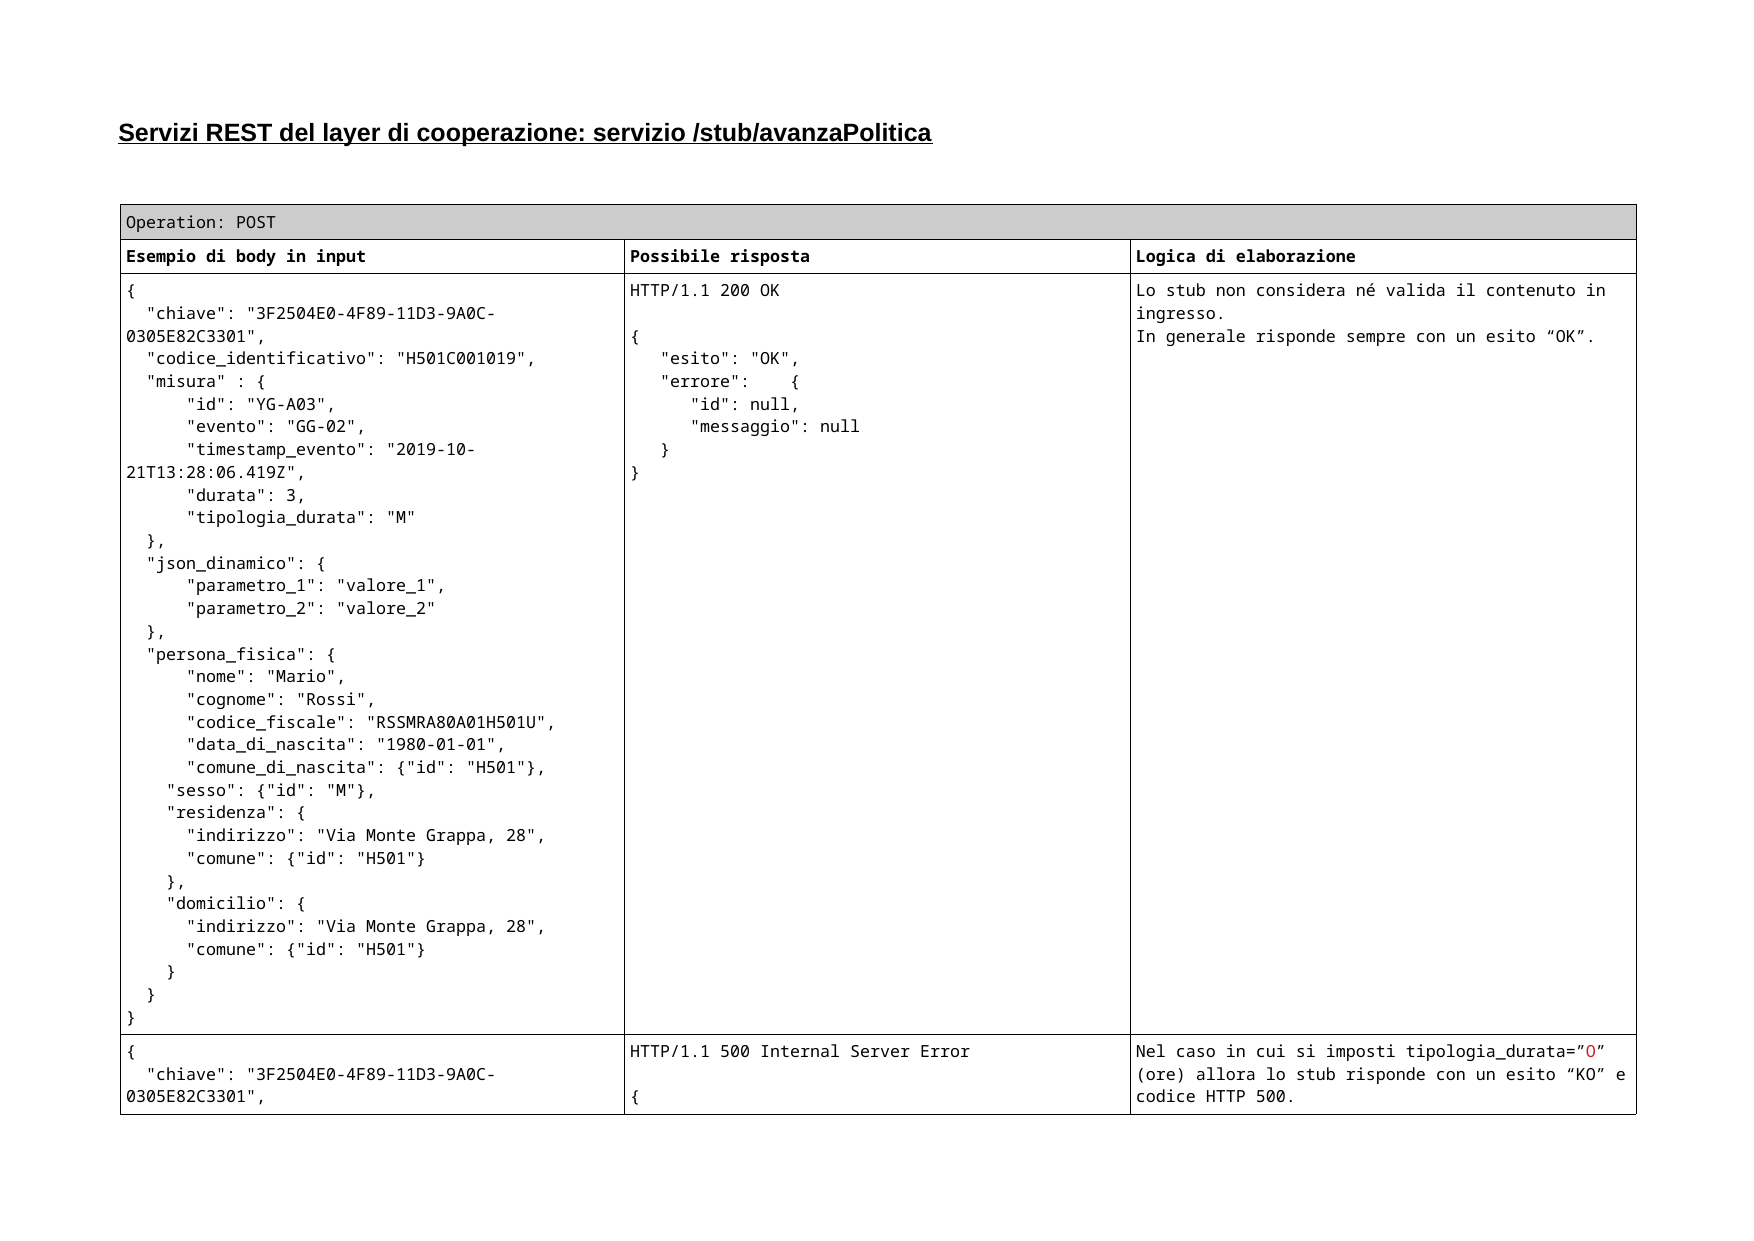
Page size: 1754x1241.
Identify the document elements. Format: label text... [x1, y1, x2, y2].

table_cell Possibile risposta [625, 240, 1130, 273]
table_cell Nel caso in cui si imposti tipologia_durata=”O” (ore) allora lo stub risponde con un esito “KO” e codice HTTP 500. [1131, 1035, 1636, 1113]
table_cell { "chiave": "3F2504E0-4F89-11D3-9A0C-0305E82C3301", "codice_identificativo": "H501C001019", "misura" : { "id": "YG-A03", "evento": "GG-02", "timestamp_evento": "2019-10-21T13:28:06.419Z", "durata": 3, "tipologia_durata": "M" }, "json_dinamico": { "parametro_1": "valore_1", "parametro_2": "valore_2" }, "persona_fisica": { "nome": "Mario", "cognome": "Rossi", "codice_fiscale": "RSSMRA80A01H501U", "data_di_nascita": "1980-01-01", "comune_di_nascita": {"id": "H501"}, "sesso": {"id": "M"}, "residenza": { "indirizzo": "Via Monte Grappa, 28", "comune": {"id": "H501"} }, "domicilio": { "indirizzo": "Via Monte Grappa, 28", "comune": {"id": "H501"} } } } [121, 274, 624, 1034]
table_cell HTTP/1.1 200 OK { "esito": "OK", "errore": { "id": null, "messaggio": null } } [625, 274, 1130, 1034]
table_cell Esempio di body in input [121, 240, 624, 273]
table_header Operation: POST [121, 205, 1636, 239]
text Servizi REST del layer di cooperazione: servizio /stub/avanzaPolitica [118, 118, 1636, 147]
table_cell HTTP/1.1 500 Internal Server Error { [625, 1035, 1130, 1113]
table_cell Lo stub non considera né valida il contenuto in ingresso. In generale risponde sempre con un esito “OK”. [1131, 274, 1636, 1034]
table_cell { "chiave": "3F2504E0-4F89-11D3-9A0C-0305E82C3301", [121, 1035, 624, 1113]
table_cell Logica di elaborazione [1131, 240, 1636, 273]
